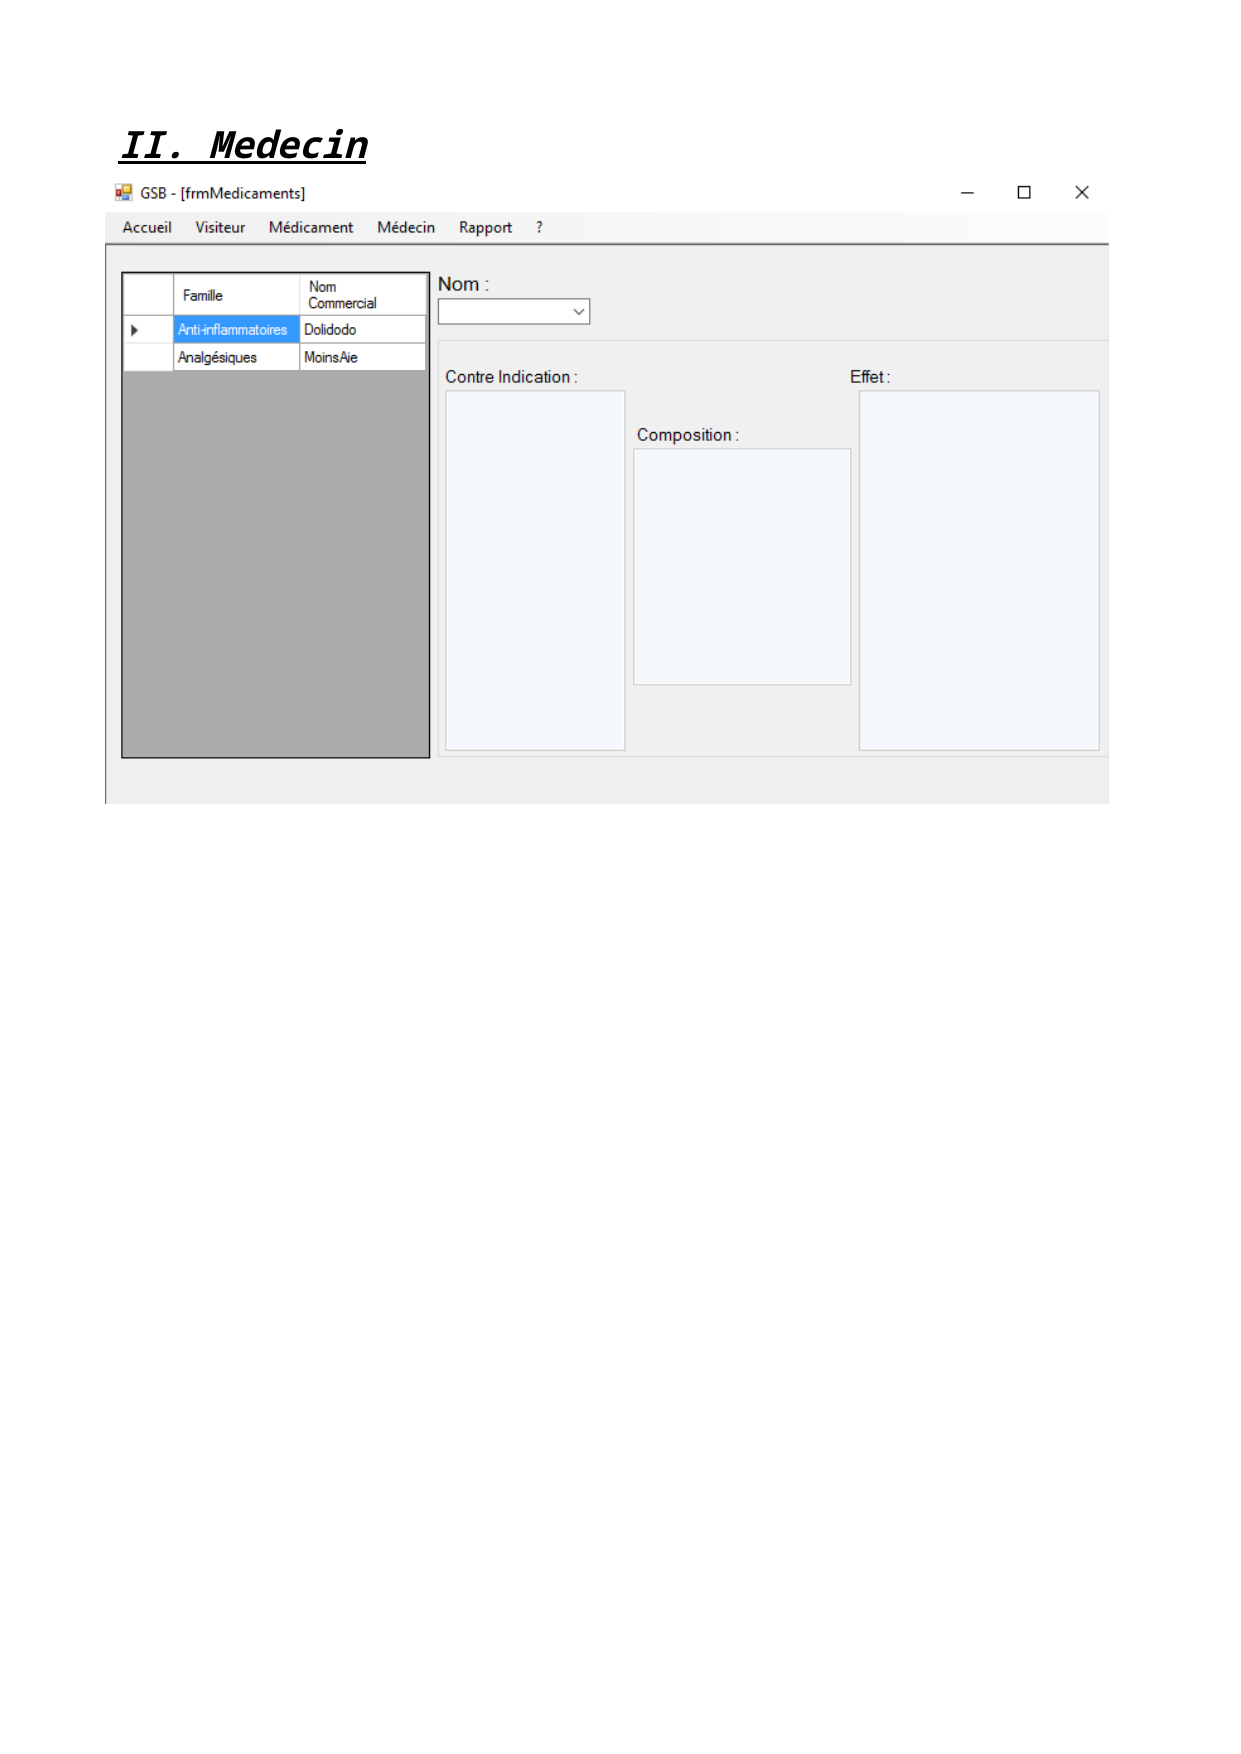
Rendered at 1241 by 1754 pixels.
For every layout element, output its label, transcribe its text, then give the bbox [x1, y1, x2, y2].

picture [105, 176, 1109, 804]
text II. Medecin [118, 118, 1122, 169]
